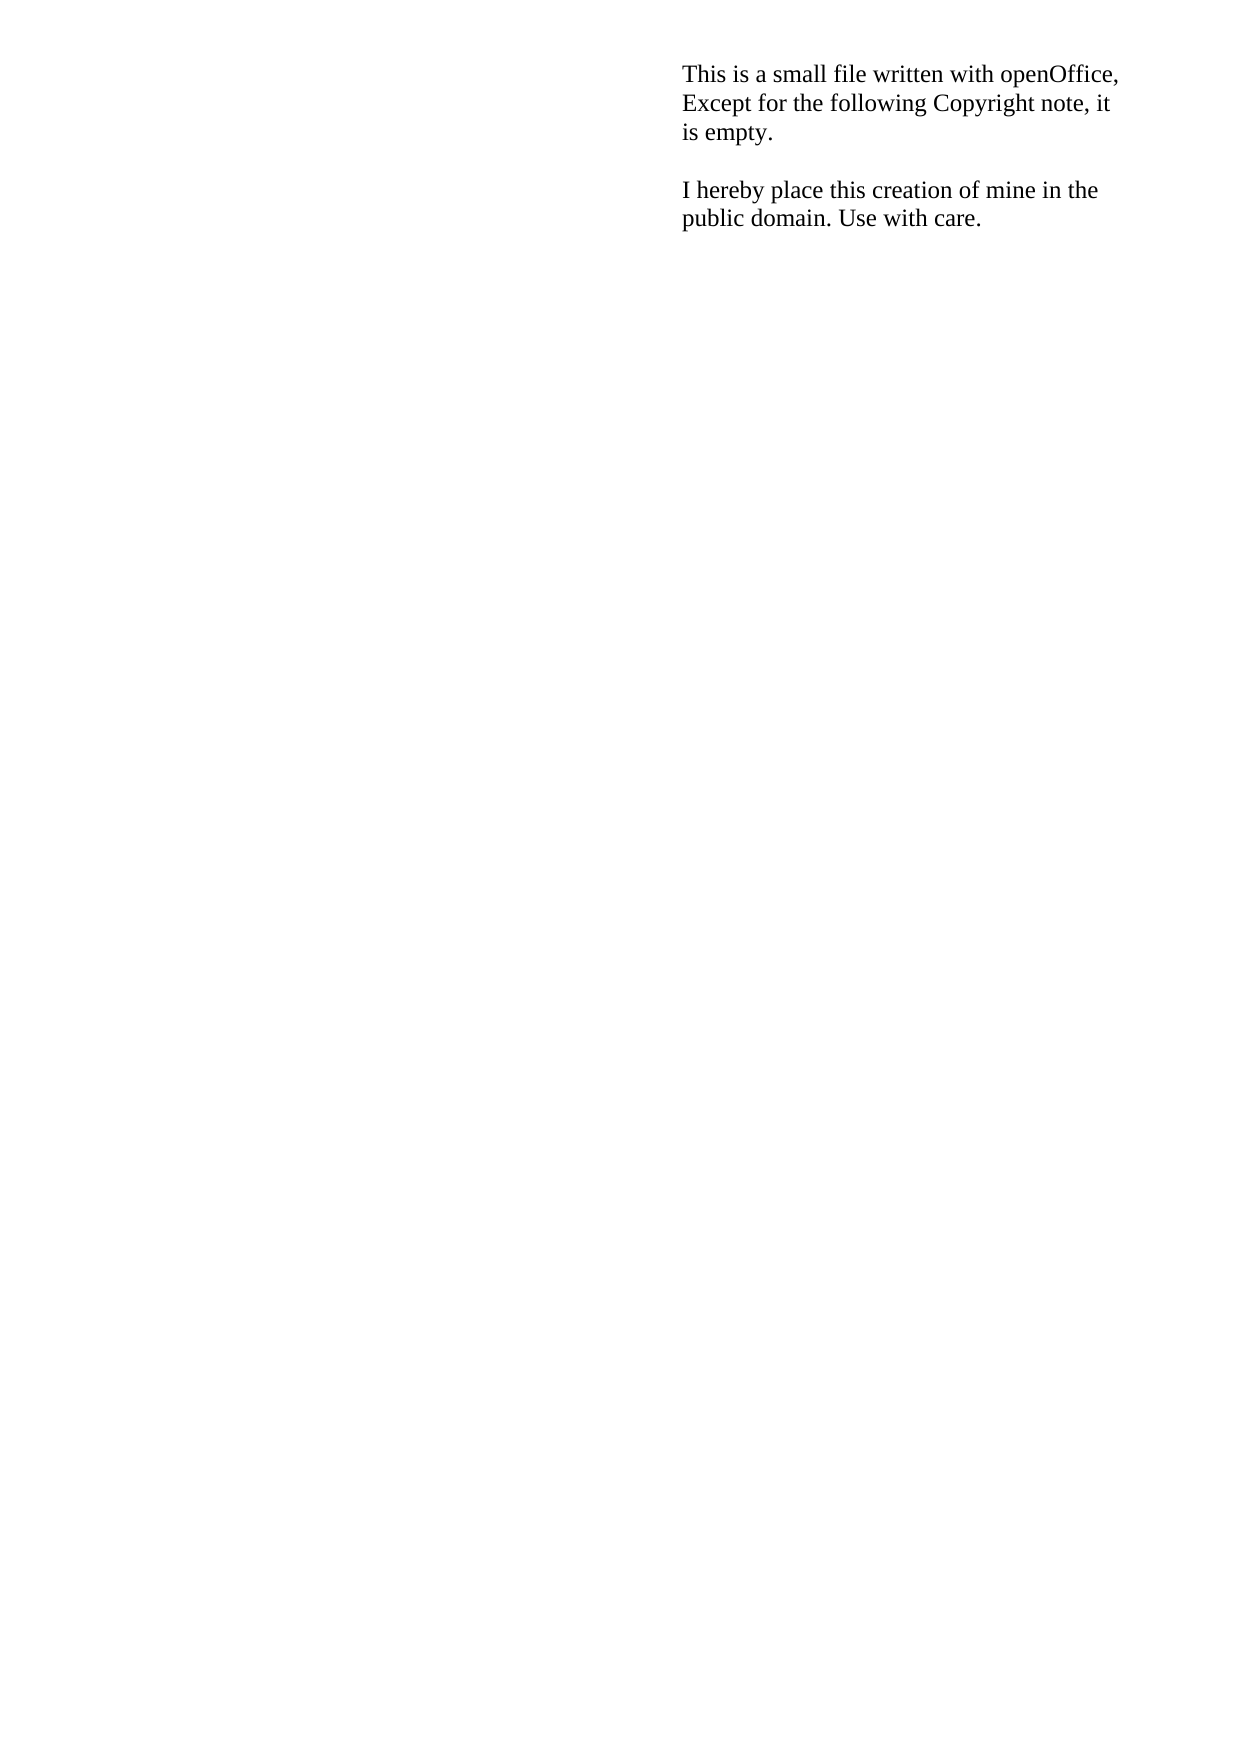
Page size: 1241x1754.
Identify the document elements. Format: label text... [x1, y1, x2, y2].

text This is a small file written with openOffice, Except for the following Copyright note, it is empty. [682, 59, 1131, 145]
text I hereby place this creation of mine in the public domain. Use with care. [682, 175, 1131, 232]
